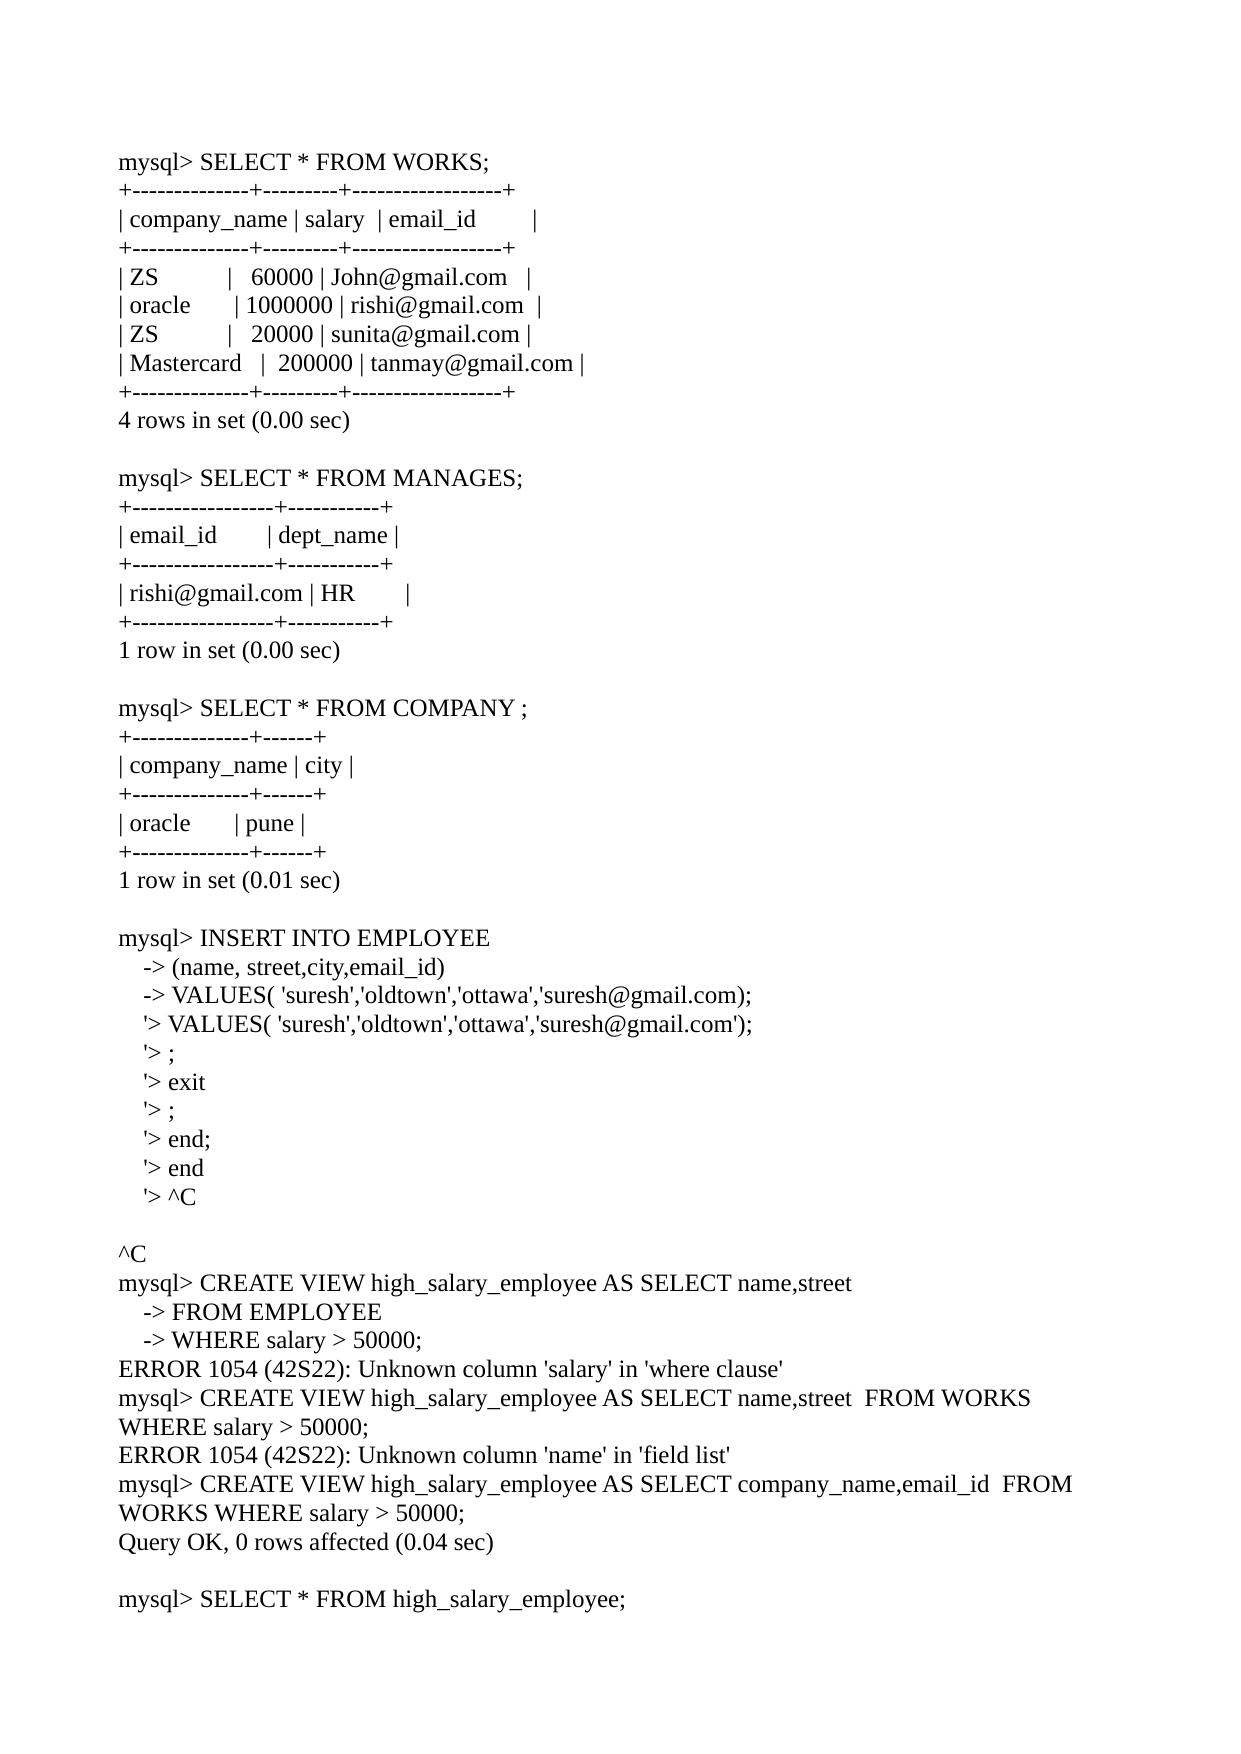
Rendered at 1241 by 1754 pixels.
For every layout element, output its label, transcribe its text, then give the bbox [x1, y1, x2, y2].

text +-----------------+-----------+ [118, 549, 1122, 578]
text mysql> SELECT * FROM MANAGES; [118, 463, 1122, 492]
text | ZS | 20000 | sunita@gmail.com | [118, 319, 1122, 348]
text Query OK, 0 rows affected (0.04 sec) [118, 1527, 1122, 1556]
text | email_id | dept_name | [118, 521, 1122, 549]
text | oracle | 1000000 | rishi@gmail.com | [118, 291, 1122, 319]
text +-----------------+-----------+ [118, 492, 1122, 521]
text '> ; [118, 1096, 1122, 1124]
text 4 rows in set (0.00 sec) [118, 406, 1122, 434]
text ERROR 1054 (42S22): Unknown column 'name' in 'field list' [118, 1441, 1122, 1469]
text '> VALUES( 'suresh','oldtown','ottawa','suresh@gmail.com'); [118, 1009, 1122, 1038]
text | rishi@gmail.com | HR | [118, 578, 1122, 607]
text '> end [118, 1153, 1122, 1182]
text '> exit [118, 1067, 1122, 1096]
text -> FROM EMPLOYEE [118, 1297, 1122, 1326]
text +--------------+---------+------------------+ [118, 233, 1122, 262]
text +-----------------+-----------+ [118, 607, 1122, 636]
text | company_name | city | [118, 751, 1122, 779]
text -> VALUES( 'suresh','oldtown','ottawa','suresh@gmail.com); [118, 981, 1122, 1009]
text | ZS | 60000 | John@gmail.com | [118, 262, 1122, 291]
text +--------------+------+ [118, 722, 1122, 751]
text +--------------+------+ [118, 779, 1122, 808]
text mysql> SELECT * FROM COMPANY ; [118, 693, 1122, 722]
text ERROR 1054 (42S22): Unknown column 'salary' in 'where clause' [118, 1354, 1122, 1383]
text '> end; [118, 1124, 1122, 1153]
text -> WHERE salary > 50000; [118, 1326, 1122, 1354]
text +--------------+---------+------------------+ [118, 176, 1122, 204]
text '> ^C [118, 1182, 1122, 1211]
text 1 row in set (0.01 sec) [118, 866, 1122, 894]
text ^C [118, 1239, 1122, 1268]
text | Mastercard | 200000 | tanmay@gmail.com | [118, 348, 1122, 377]
text +--------------+------+ [118, 837, 1122, 866]
text mysql> SELECT * FROM high_salary_employee; [118, 1584, 1122, 1613]
text mysql> INSERT INTO EMPLOYEE [118, 923, 1122, 952]
text mysql> CREATE VIEW high_salary_employee AS SELECT name,street FROM WORKS WHERE salary > 50000; [118, 1383, 1122, 1441]
text '> ; [118, 1038, 1122, 1067]
text 1 row in set (0.00 sec) [118, 636, 1122, 664]
text | company_name | salary | email_id | [118, 204, 1122, 233]
text mysql> CREATE VIEW high_salary_employee AS SELECT company_name,email_id FROM WORKS WHERE salary > 50000; [118, 1469, 1122, 1527]
text mysql> CREATE VIEW high_salary_employee AS SELECT name,street [118, 1268, 1122, 1297]
text -> (name, street,city,email_id) [118, 952, 1122, 981]
text +--------------+---------+------------------+ [118, 377, 1122, 406]
text | oracle | pune | [118, 808, 1122, 837]
text mysql> SELECT * FROM WORKS; [118, 147, 1122, 176]
